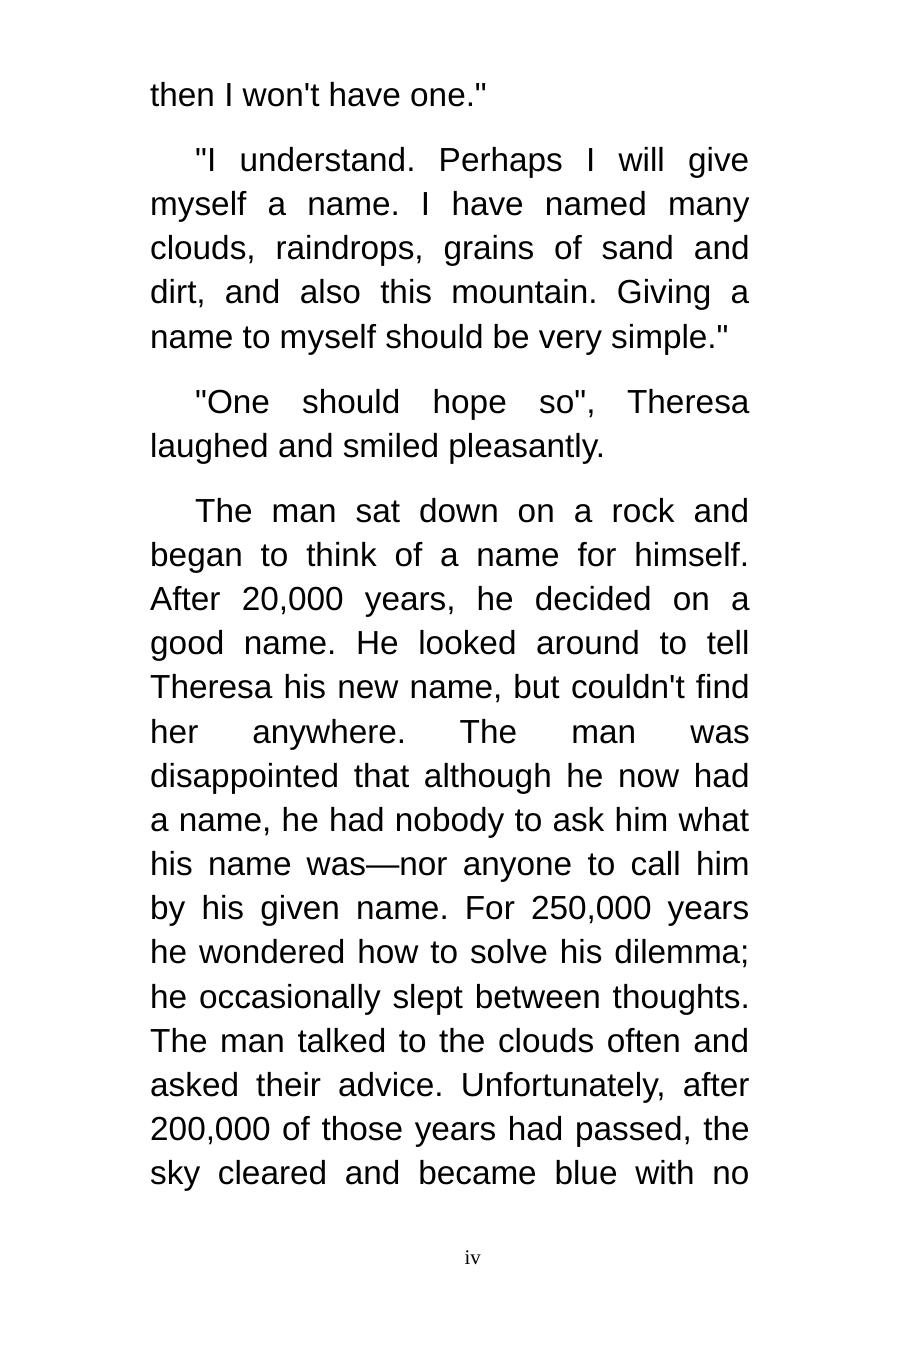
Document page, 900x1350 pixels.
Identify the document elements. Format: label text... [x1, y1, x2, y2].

text then I won't have one." [150, 75, 750, 113]
text The man sat down on a rock and began to think of a name for himself. After 20,000 years, he decided on a good name. He looked around to tell Theresa his new name, but couldn't find her anywhere. The man was disappointed that although he now had a name, he had nobody to ask him what his name was—nor anyone to call him by his given name. For 250,000 years he wondered how to solve his dilemma; he occasionally slept between thoughts. The man talked to the clouds often and asked their advice. Unfortunately, after 200,000 of those years had passed, the sky cleared and became blue with no [150, 491, 750, 1192]
text "I understand. Perhaps I will give myself a name. I have named many clouds, raindrops, grains of sand and dirt, and also this mountain. Giving a name to myself should be very simple." [150, 140, 750, 355]
text "One should hope so", Theresa laughed and smiled pleasantly. [150, 382, 750, 464]
